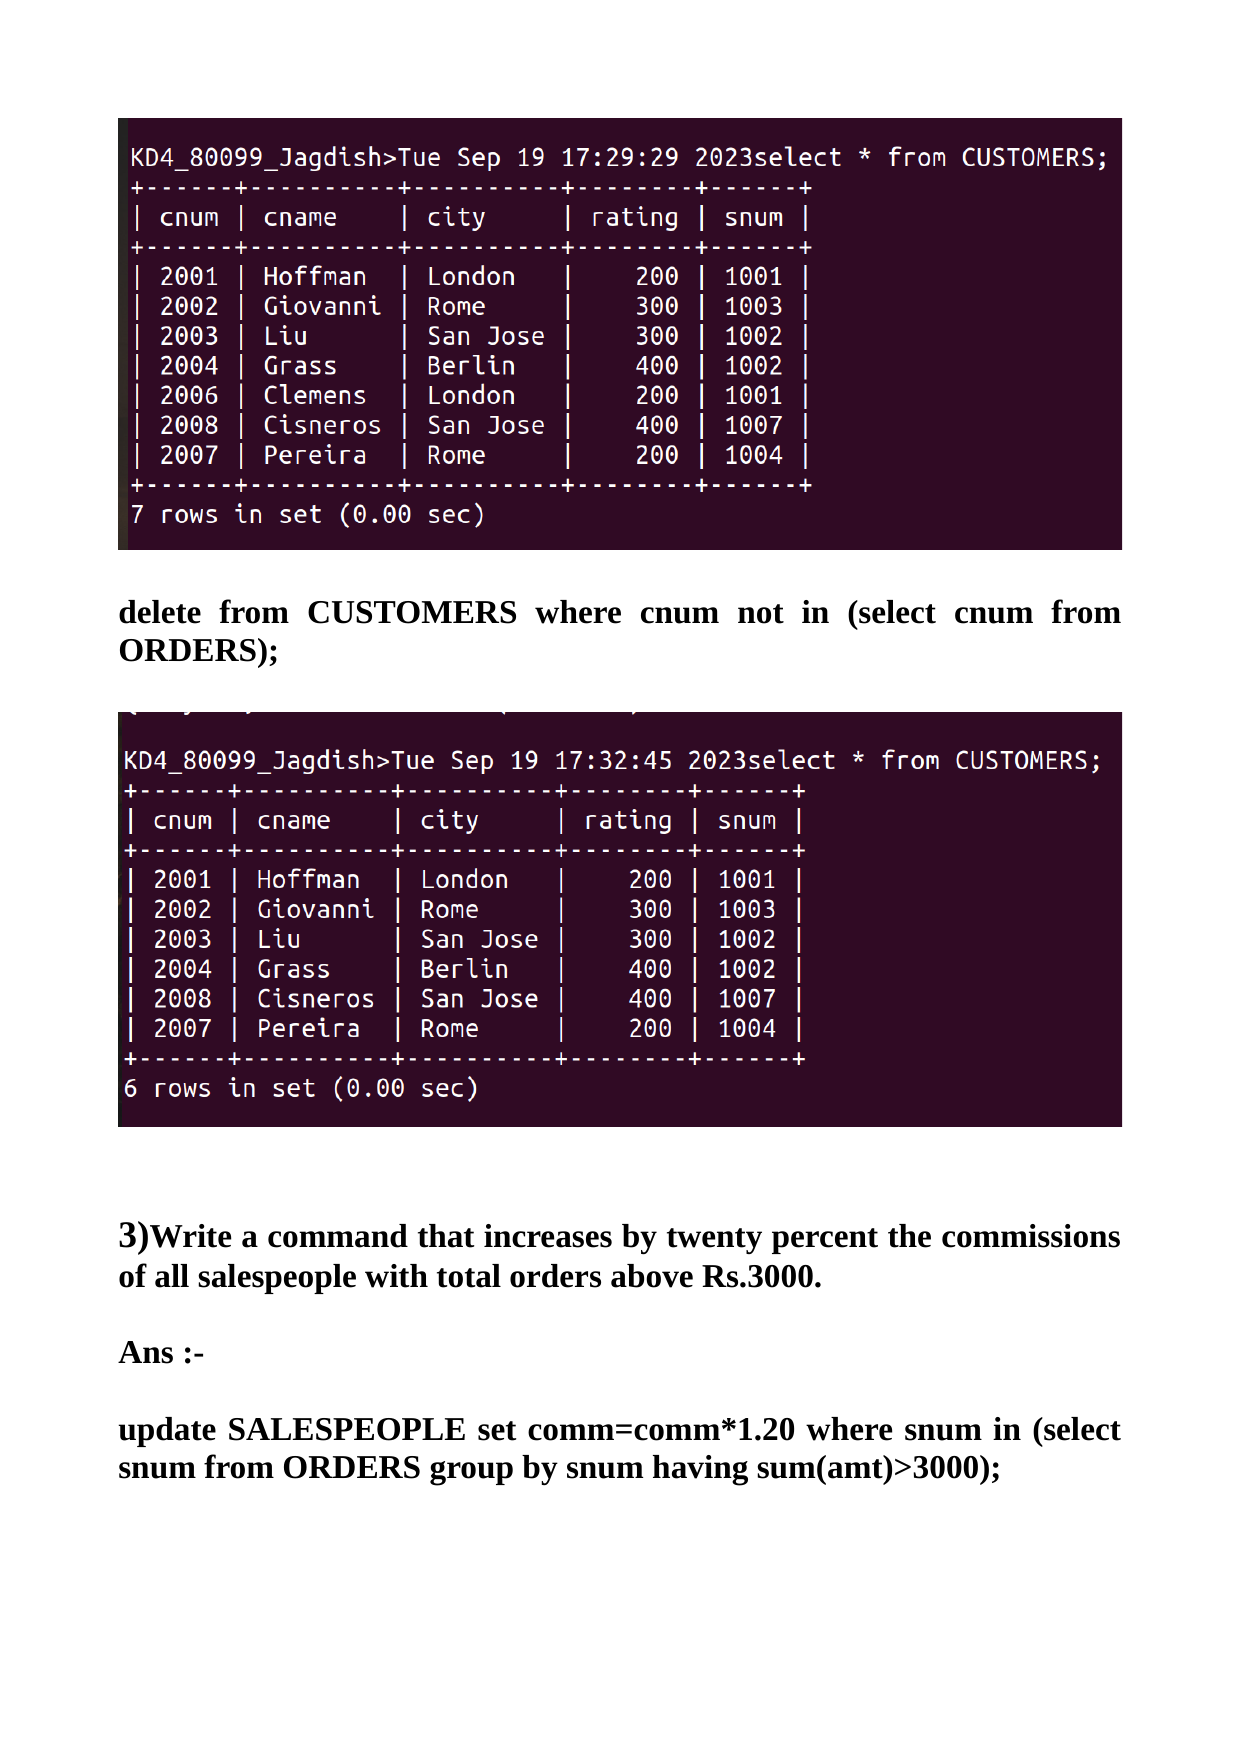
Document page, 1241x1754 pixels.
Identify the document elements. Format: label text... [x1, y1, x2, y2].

text update SALESPEOPLE set comm=comm*1.20 where snum in (select snum from ORDERS group by snum having sum(amt)>3000); [118, 1409, 1122, 1486]
picture [118, 712, 1123, 1127]
text Ans :- [118, 1333, 1122, 1371]
text delete from CUSTOMERS where cnum not in (select cnum from ORDERS); [118, 592, 1122, 669]
text 3)Write a command that increases by twenty percent the commissions of all salespeople with total orders above Rs.3000. [118, 1213, 1122, 1294]
picture [118, 118, 1123, 550]
